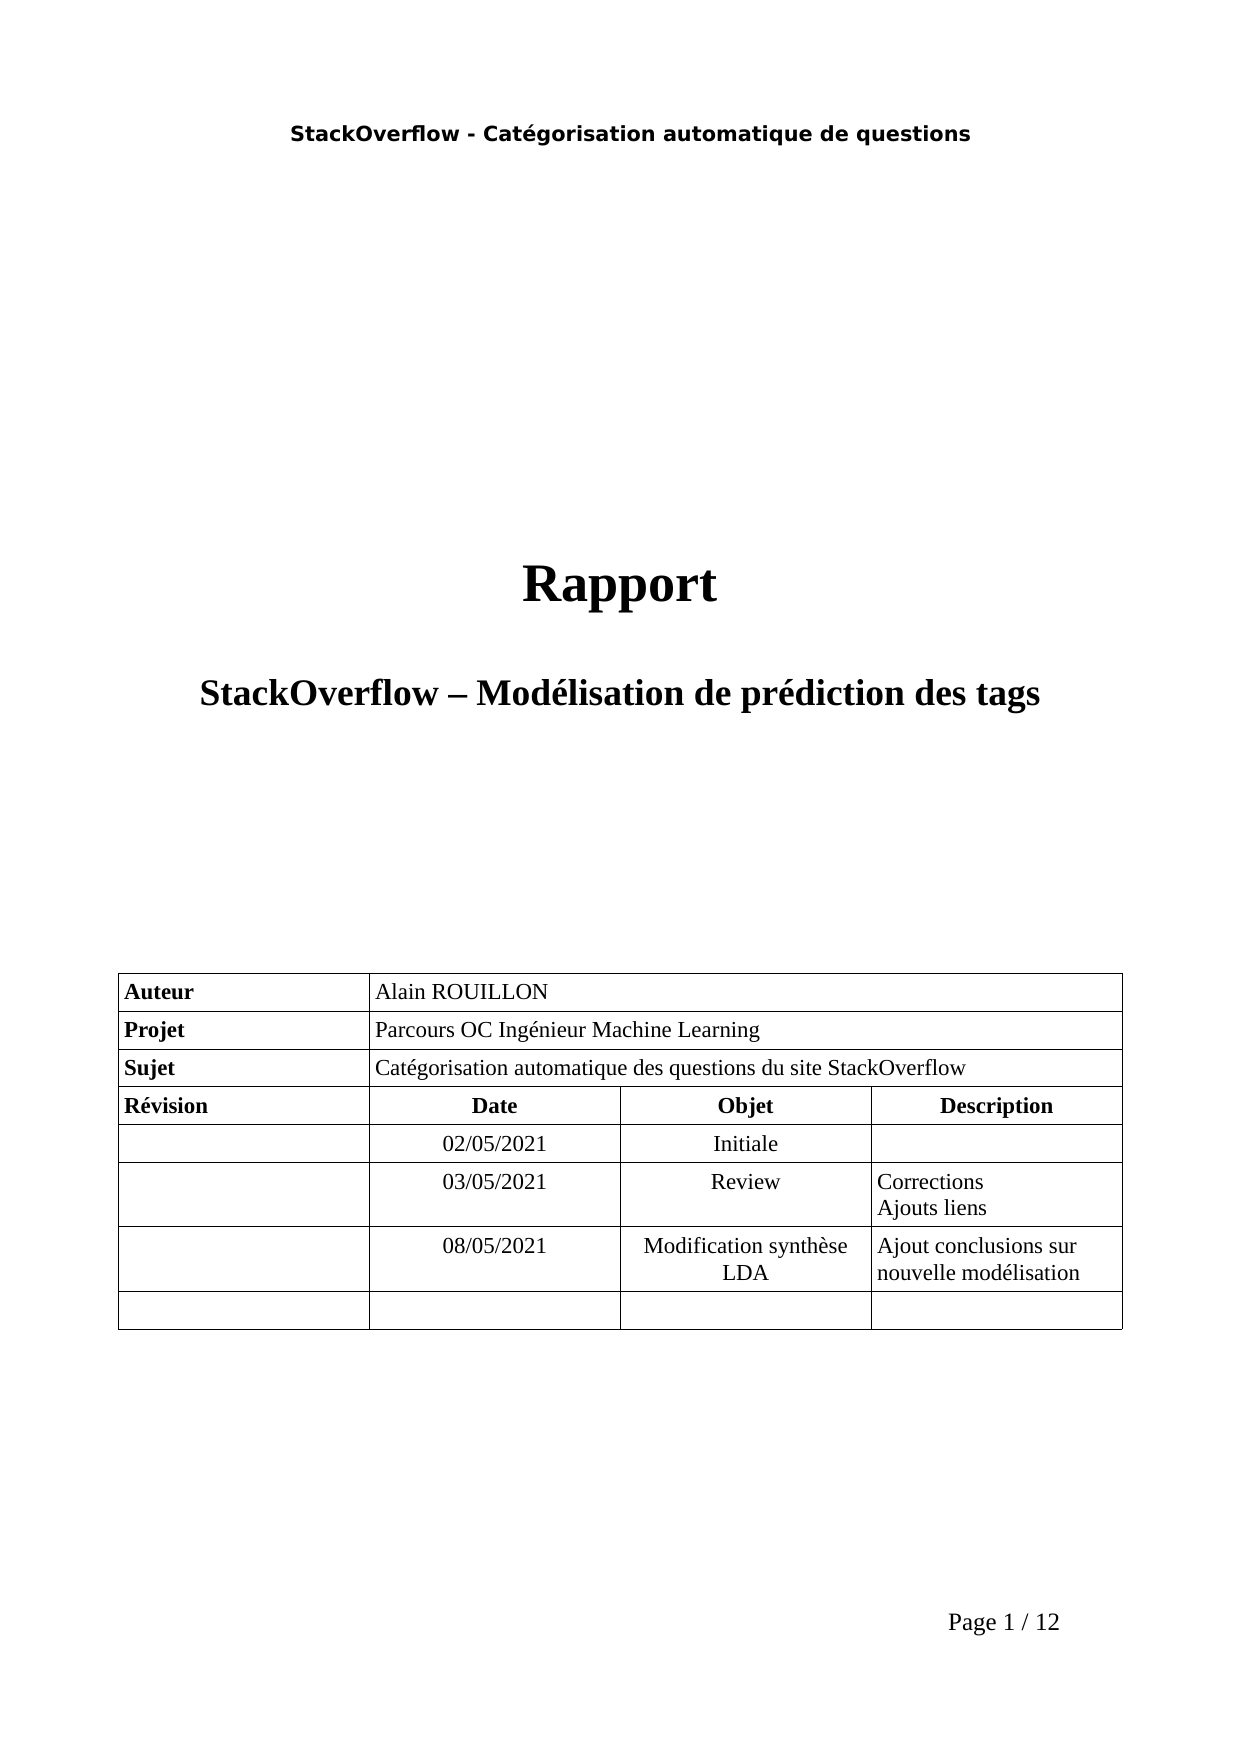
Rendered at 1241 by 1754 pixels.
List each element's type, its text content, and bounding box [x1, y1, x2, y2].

table_cell Description [872, 1087, 1122, 1124]
table_cell Objet [621, 1087, 871, 1124]
table_cell Review [621, 1163, 871, 1226]
table_cell Modification synthèse LDA [621, 1227, 871, 1291]
table_cell Corrections Ajouts liens [872, 1163, 1122, 1226]
table_cell Initiale [621, 1125, 871, 1162]
text StackOverflow – Modélisation de prédiction des tags [118, 671, 1122, 714]
text Rapport [118, 551, 1122, 613]
table_header Auteur [119, 974, 369, 1011]
table_cell [119, 1125, 369, 1162]
table_cell Catégorisation automatique des questions du site StackOverflow [370, 1050, 1122, 1086]
table_cell [872, 1125, 1122, 1162]
table_cell Révision [119, 1087, 369, 1124]
table_cell Parcours OC Ingénieur Machine Learning [370, 1012, 1122, 1048]
table_cell [119, 1292, 369, 1329]
table_cell Projet [119, 1012, 369, 1048]
table_header Alain ROUILLON [370, 974, 1122, 1011]
table_cell 02/05/2021 [370, 1125, 620, 1162]
table_cell Ajout conclusions sur nouvelle modélisation [872, 1227, 1122, 1291]
table_cell Date [370, 1087, 620, 1124]
table_cell [621, 1292, 871, 1329]
table_cell 08/05/2021 [370, 1227, 620, 1291]
table_cell 03/05/2021 [370, 1163, 620, 1226]
table_cell [370, 1292, 620, 1329]
table_cell Sujet [119, 1050, 369, 1086]
table_cell [119, 1163, 369, 1226]
table_cell [872, 1292, 1122, 1329]
table_cell [119, 1227, 369, 1291]
